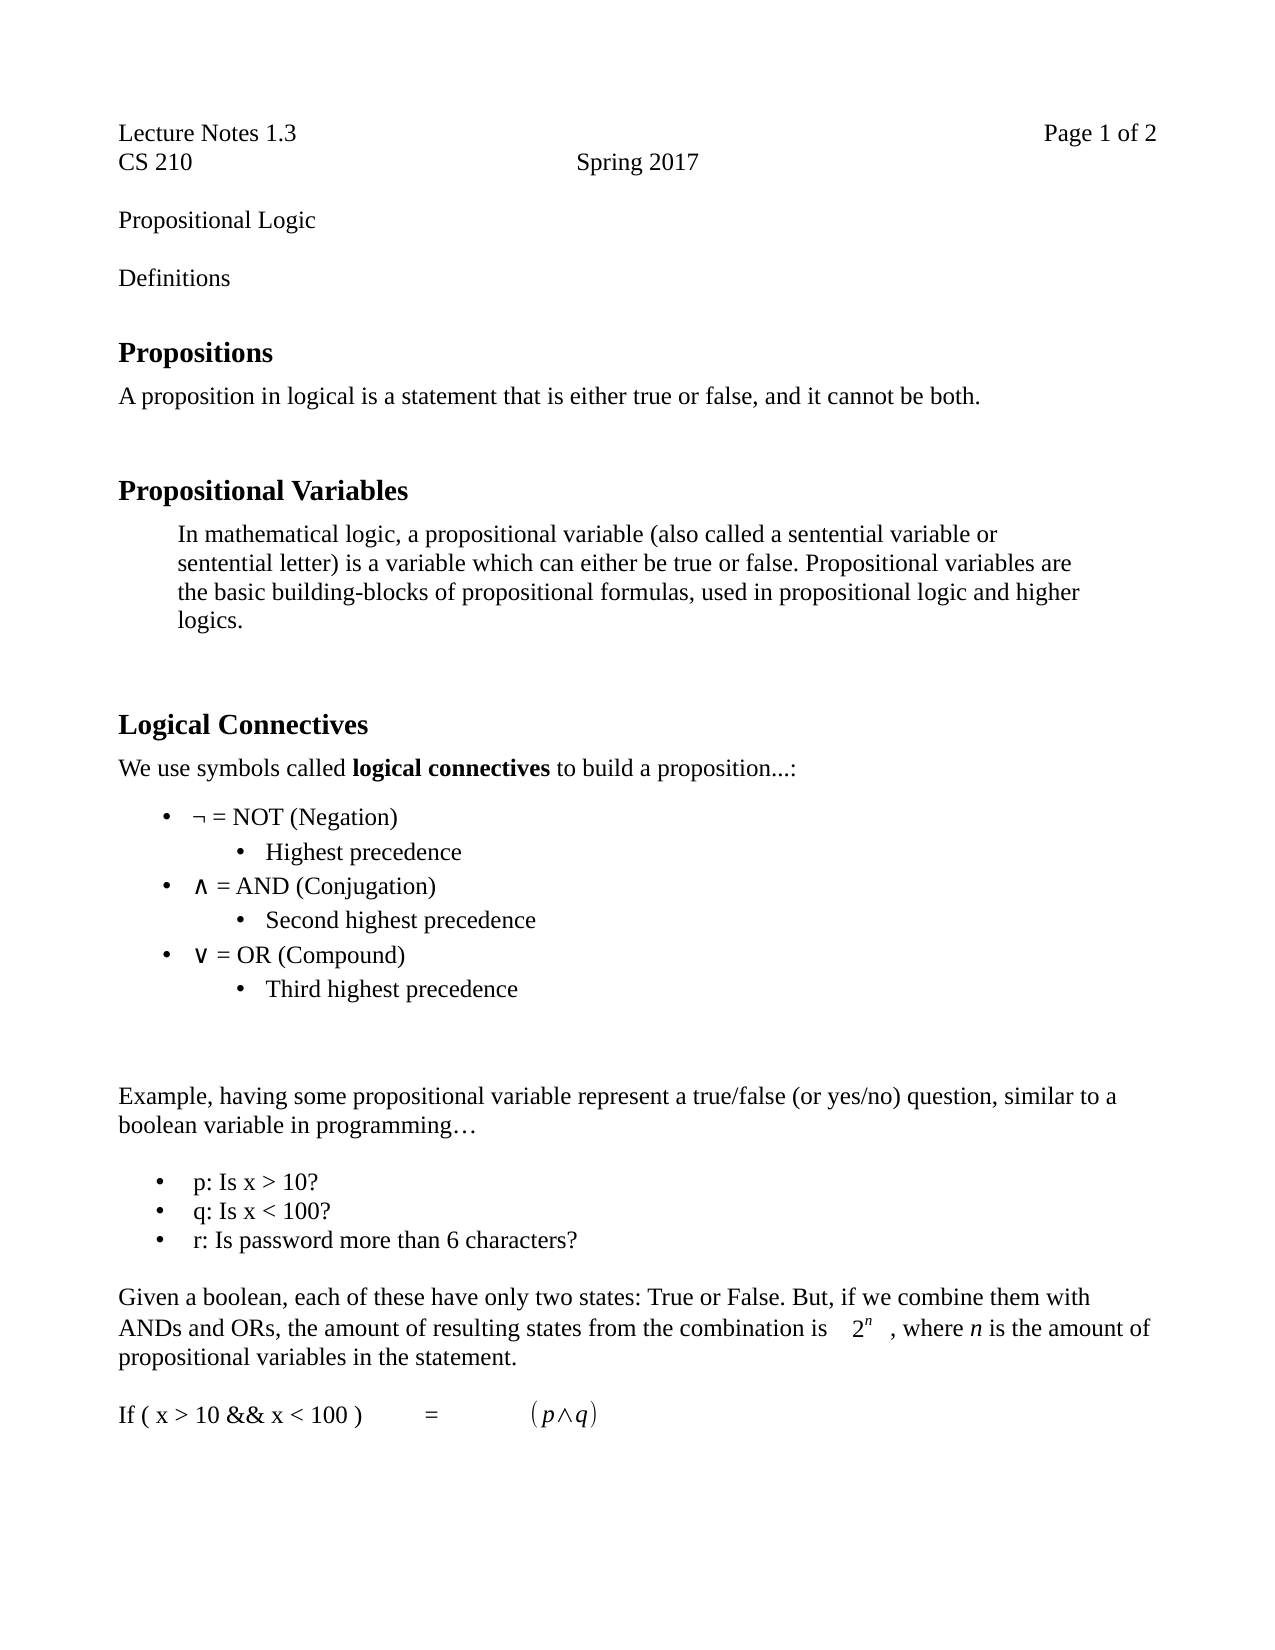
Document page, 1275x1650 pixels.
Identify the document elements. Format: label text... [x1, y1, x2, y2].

list ¬ = NOT (Negation) [162, 802, 1157, 831]
list ∧ = AND (Conjugation) [162, 871, 1157, 900]
list q: Is x < 100? [156, 1196, 1157, 1225]
list Third highest precedence [236, 974, 1157, 1003]
list r: Is password more than 6 characters? [156, 1225, 1157, 1253]
text Example, having some propositional variable represent a true/false (or yes/no) question, similar to a boolean variable in programming… [118, 1081, 1157, 1138]
list Highest precedence [236, 837, 1157, 865]
list ∨ = OR (Compound) [162, 940, 1157, 969]
subtitle Logical Connectives [118, 707, 1157, 741]
text A proposition in logical is a statement that is either true or false, and it cannot be both. [118, 381, 1157, 409]
text In mathematical logic, a propositional variable (also called a sentential variable or sentential letter) is a variable which can either be true or false. Propositional variables are the basic building-blocks of propositional formulas, used in propositional logic and higher logics. [177, 519, 1098, 634]
list p: Is x > 10? [156, 1167, 1157, 1196]
subtitle Propositional Variables [118, 473, 1157, 507]
text We use symbols called logical connectives to build a proposition...: [118, 753, 1157, 782]
text Given a boolean, each of these have only two states: True or False. But, if we combine them with ANDs and ORs, the amount of resulting states from the combination is , where n is the amount of propositional variables in the statement. [118, 1282, 1157, 1371]
subtitle Propositions [118, 335, 1157, 368]
text If ( x > 10 && x < 100 ) = [118, 1400, 1157, 1429]
text Propositional Logic [118, 205, 1157, 234]
text Definitions [118, 263, 1157, 291]
list Second highest precedence [236, 906, 1157, 934]
